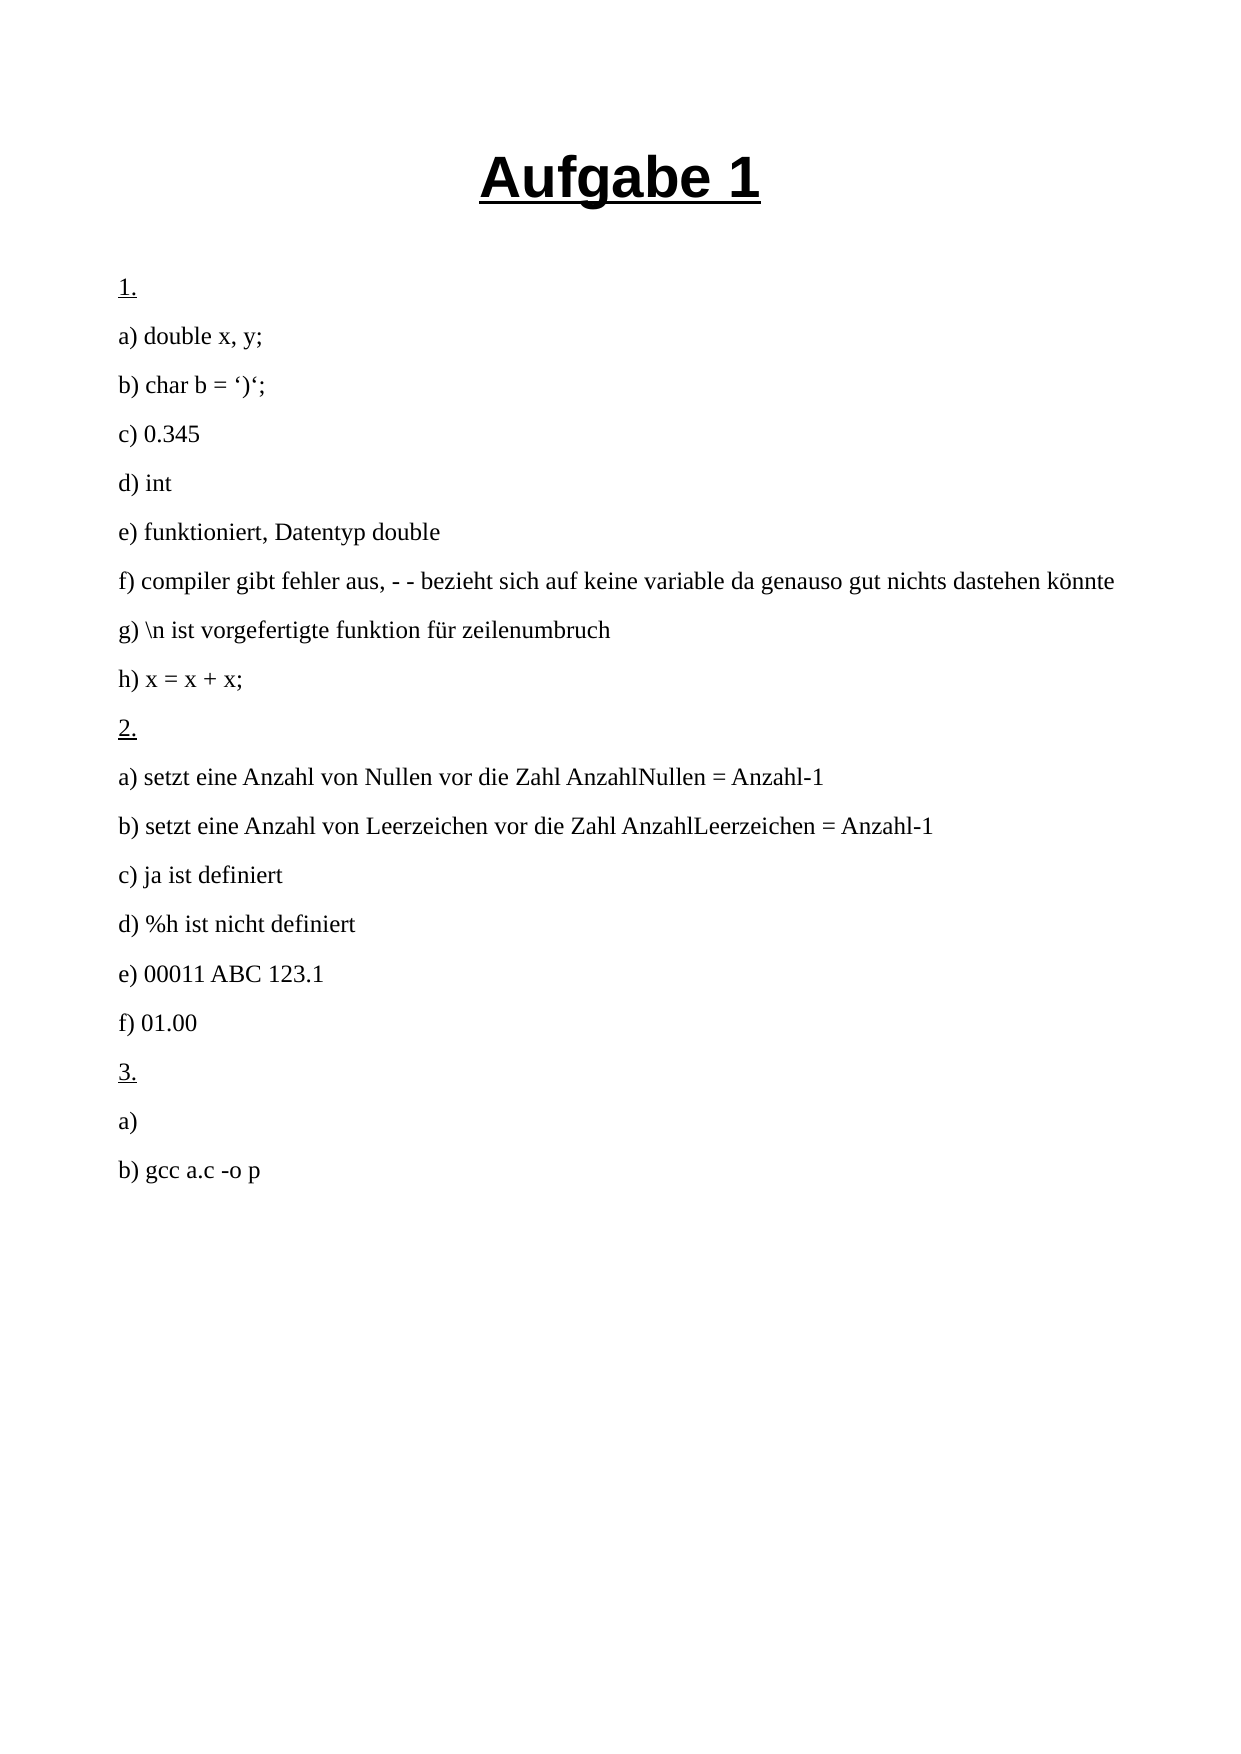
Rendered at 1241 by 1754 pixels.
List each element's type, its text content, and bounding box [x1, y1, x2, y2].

text b) setzt eine Anzahl von Leerzeichen vor die Zahl AnzahlLeerzeichen = Anzahl-1 [118, 811, 1122, 840]
text c) ja ist definiert [118, 861, 1122, 889]
text d) %h ist nicht definiert [118, 909, 1122, 938]
text b) gcc a.c -o p [118, 1155, 1122, 1184]
text c) 0.345 [118, 419, 1122, 448]
text 2. [118, 713, 1122, 742]
text a) [118, 1106, 1122, 1134]
text g) \n ist vorgefertigte funktion für zeilenumbruch [118, 615, 1122, 644]
text e) funktioniert, Datentyp double [118, 517, 1122, 546]
text d) int [118, 468, 1122, 497]
text f) 01.00 [118, 1008, 1122, 1036]
text f) compiler gibt fehler aus, - - bezieht sich auf keine variable da genauso gut nichts dastehen könnte [118, 566, 1122, 595]
text a) setzt eine Anzahl von Nullen vor die Zahl AnzahlNullen = Anzahl-1 [118, 762, 1122, 791]
text a) double x, y; [118, 321, 1122, 349]
text 1. [118, 272, 1122, 301]
title Aufgabe 1 [118, 143, 1122, 210]
text b) char b = ‘)‘; [118, 370, 1122, 399]
text h) x = x + x; [118, 664, 1122, 693]
text 3. [118, 1057, 1122, 1086]
text e) 00011 ABC 123.1 [118, 959, 1122, 987]
